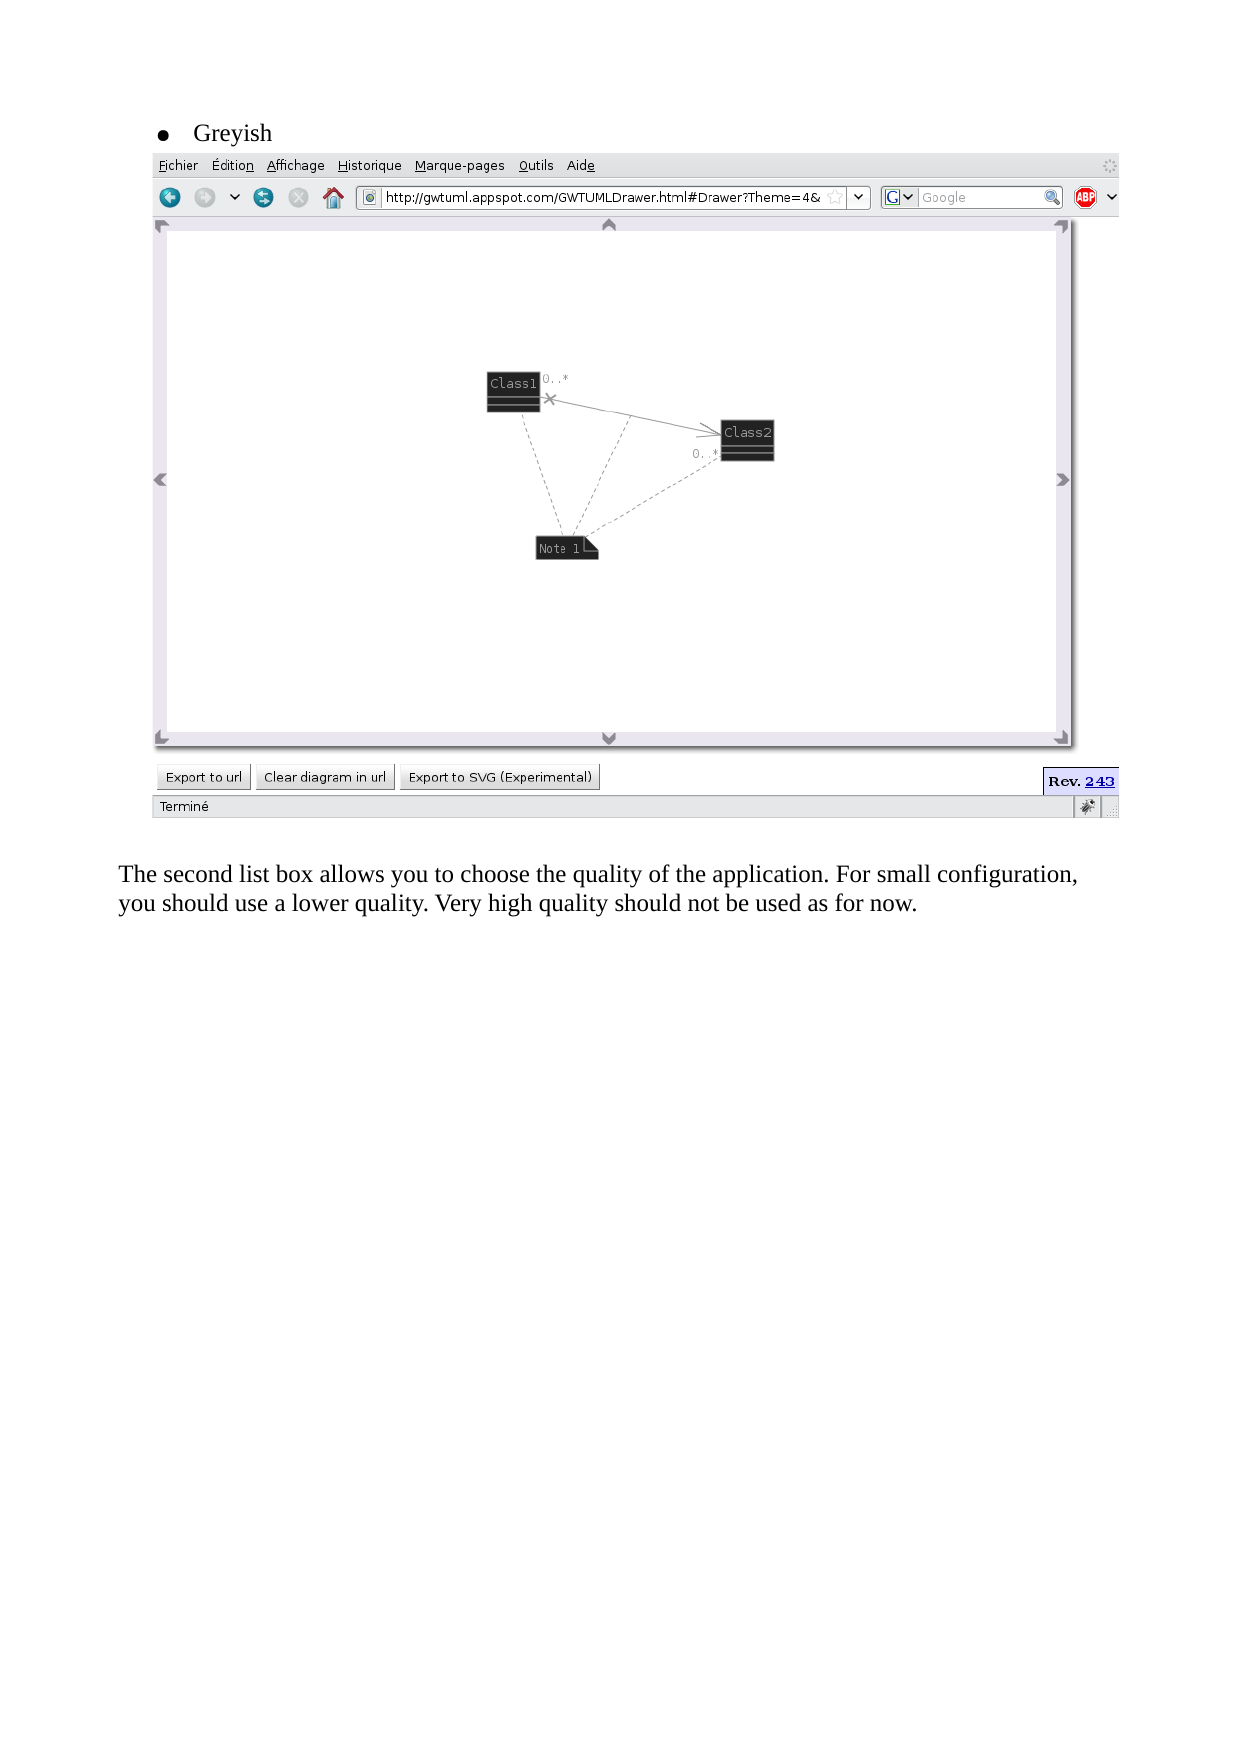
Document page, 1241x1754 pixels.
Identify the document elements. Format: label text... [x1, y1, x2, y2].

text The second list box allows you to choose the quality of the application. For small configuration, you should use a lower quality. Very high quality should not be used as for now. [118, 859, 1122, 917]
list Greyish [156, 118, 1122, 147]
picture [152, 153, 1119, 818]
